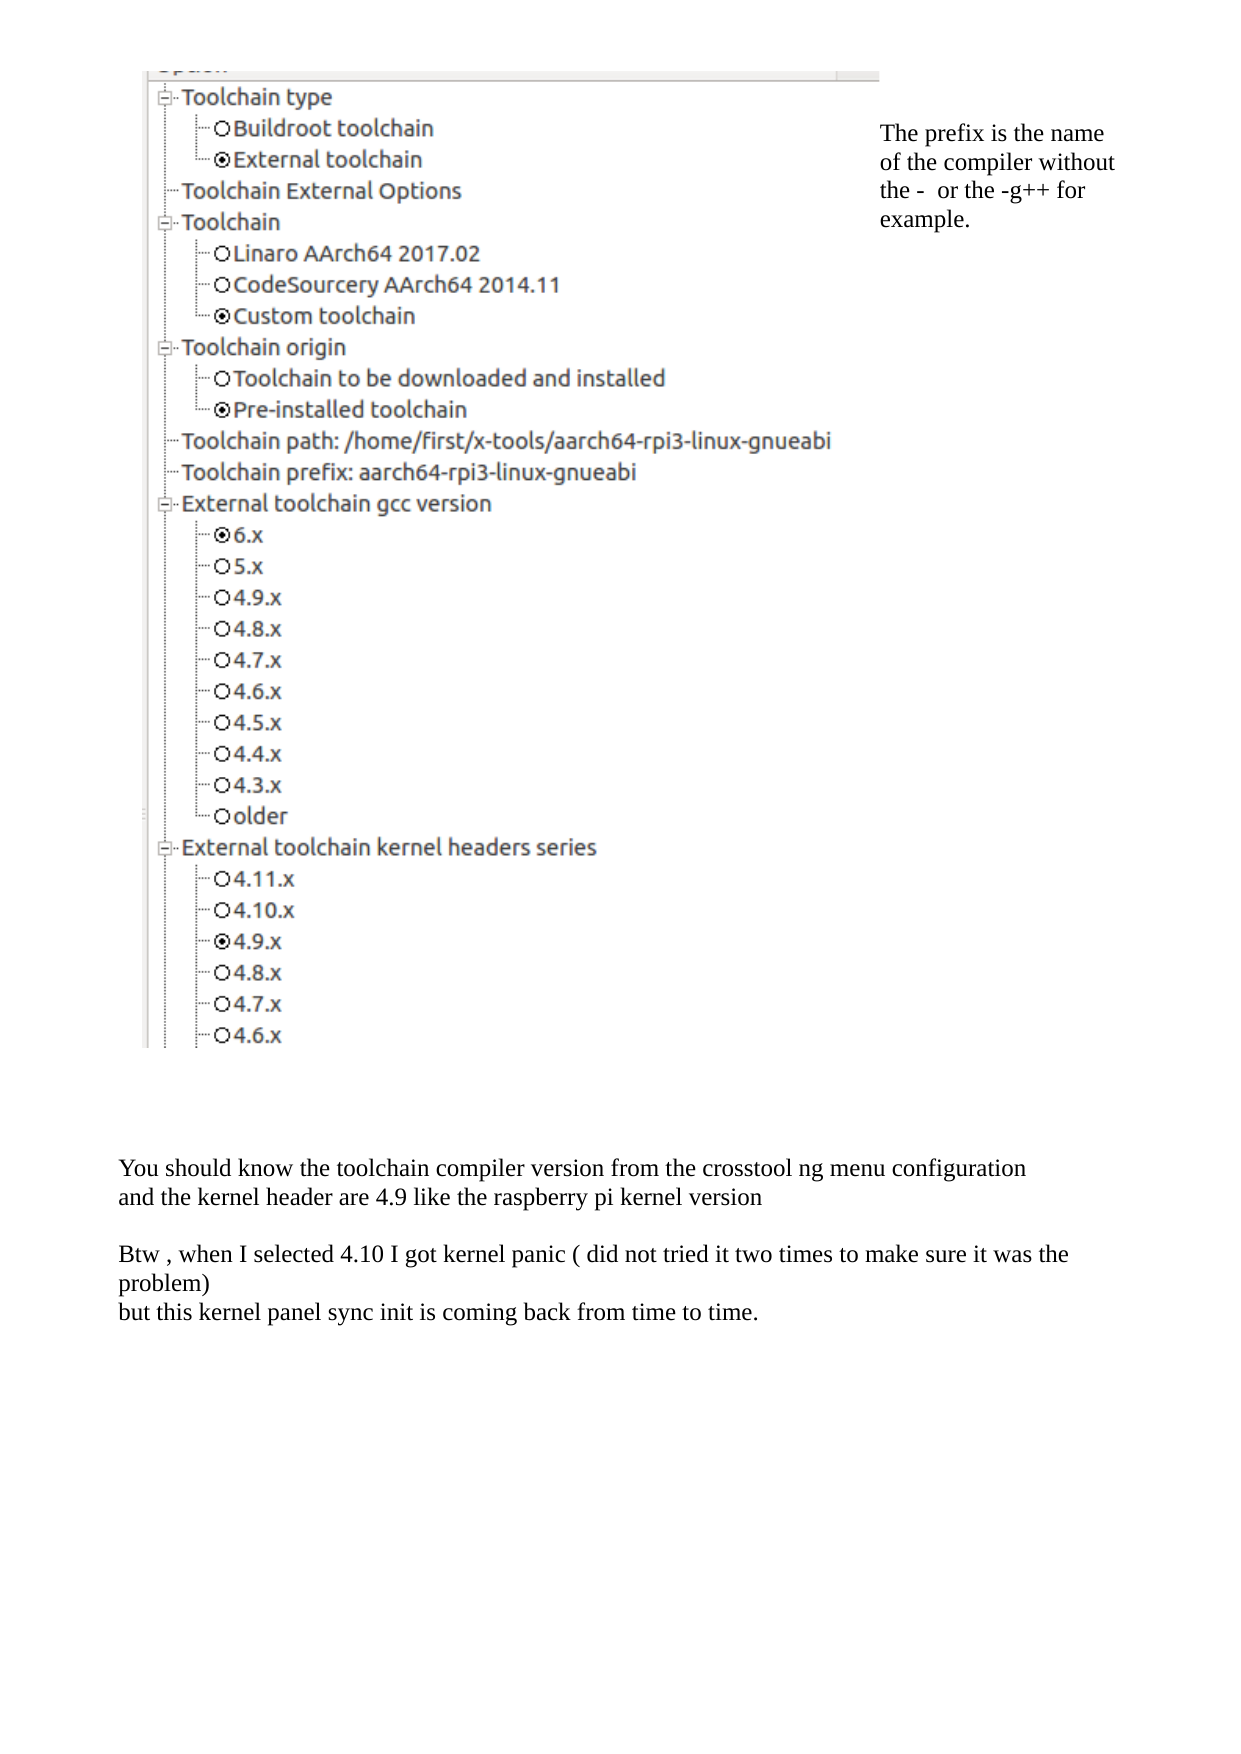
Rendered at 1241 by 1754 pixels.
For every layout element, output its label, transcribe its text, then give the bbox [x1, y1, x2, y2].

text but this kernel panel sync init is coming back from time to time. [118, 1297, 1122, 1326]
text [118, 118, 142, 233]
text The prefix is the name of the compiler without the - or the -g++ for example. [880, 118, 1122, 233]
text You should know the toolchain compiler version from the crosstool ng menu configuration [118, 1153, 1122, 1182]
picture [142, 71, 880, 1048]
text Btw , when I selected 4.10 I got kernel panic ( did not tried it two times to make sure it was the problem) [118, 1239, 1122, 1297]
text and the kernel header are 4.9 like the raspberry pi kernel version [118, 1182, 1122, 1211]
